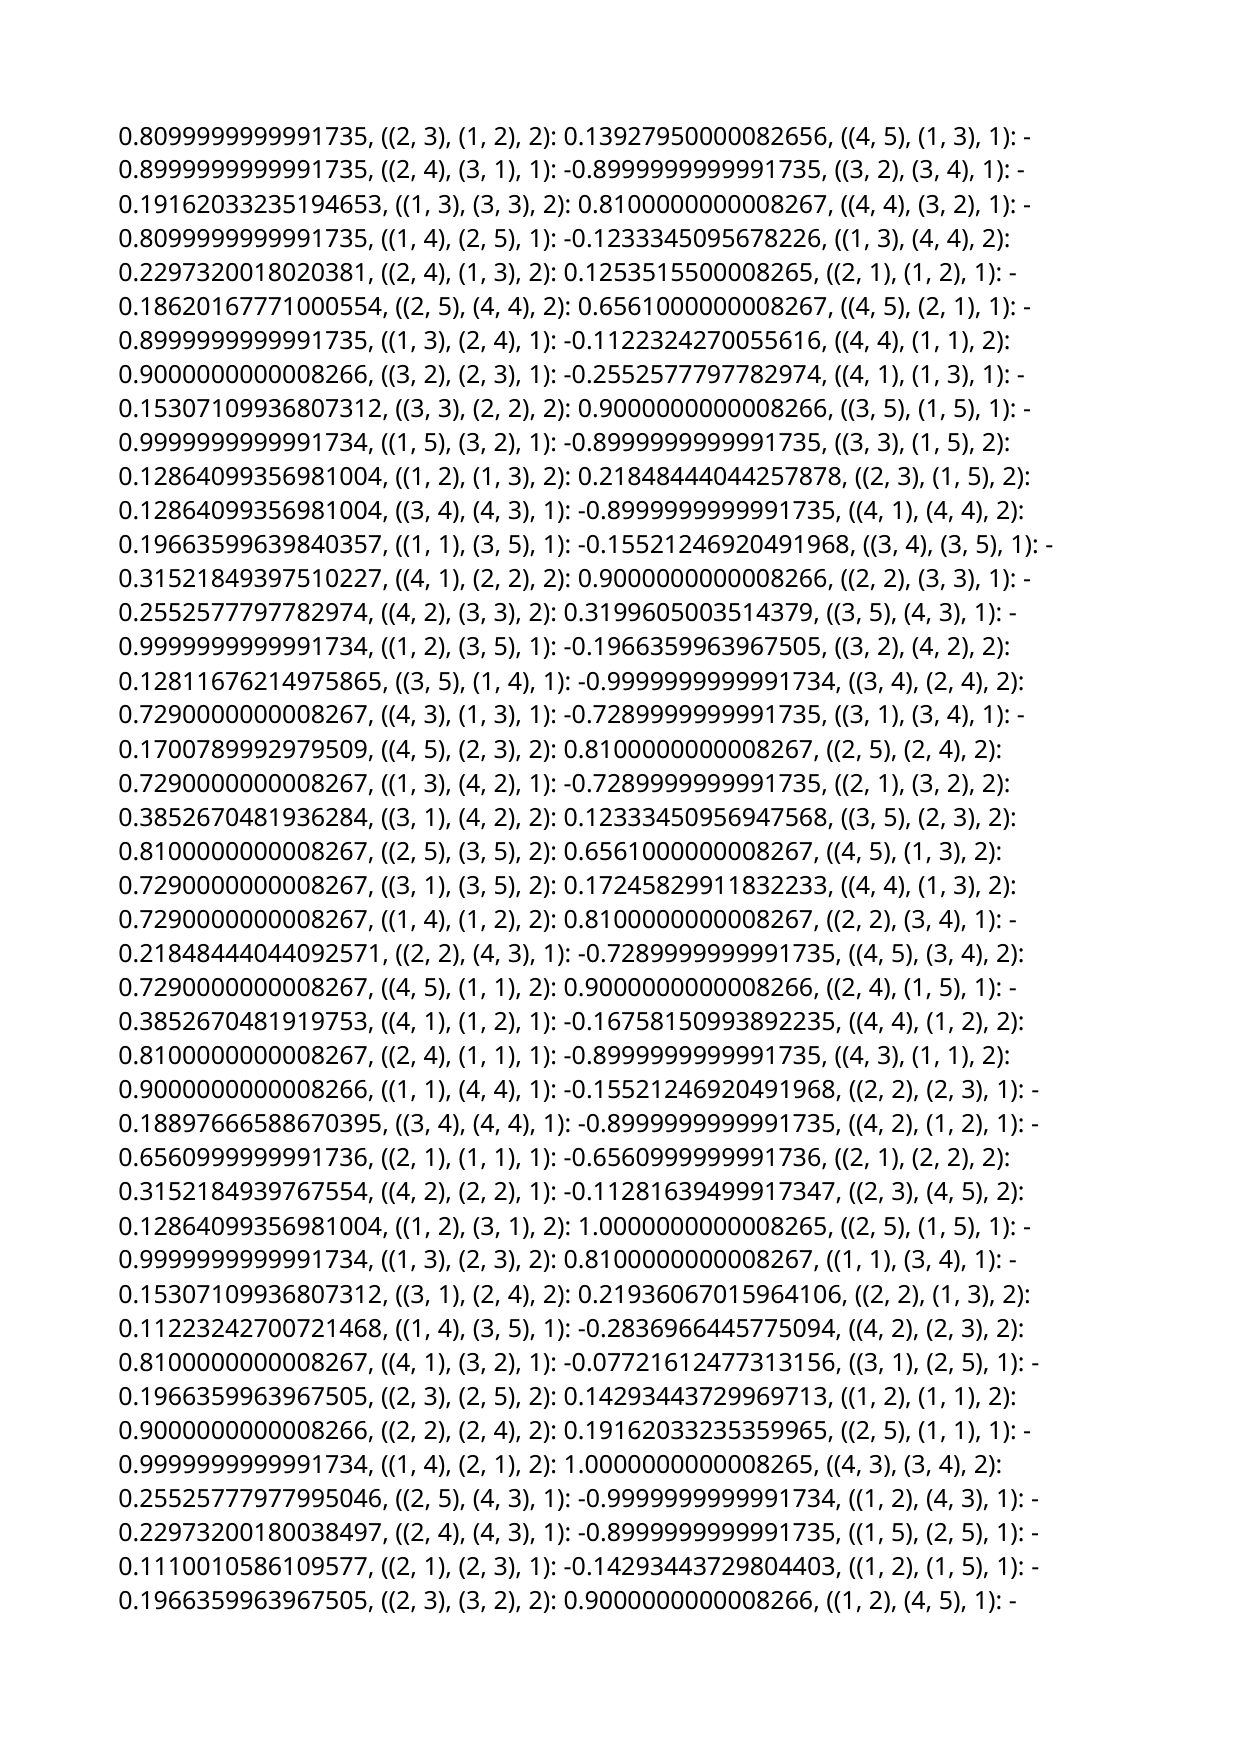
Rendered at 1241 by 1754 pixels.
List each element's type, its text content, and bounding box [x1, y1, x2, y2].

text -0.8099999999991735, ((2, 3), (1, 2), 2): 0.13927950000082656, ((4, 5), (1, 3), 1): -0.8999999999991735, ((2, 4), (3, 1), 1): -0.8999999999991735, ((3, 2), (3, 4), 1): -0.19162033235194653, ((1, 3), (3, 3), 2): 0.8100000000008267, ((4, 4), (3, 2), 1): -0.8099999999991735, ((1, 4), (2, 5), 1): -0.1233345095678226, ((1, 3), (4, 4), 2): 0.2297320018020381, ((2, 4), (1, 3), 2): 0.1253515500008265, ((2, 1), (1, 2), 1): -0.18620167771000554, ((2, 5), (4, 4), 2): 0.6561000000008267, ((4, 5), (2, 1), 1): -0.8999999999991735, ((1, 3), (2, 4), 1): -0.1122324270055616, ((4, 4), (1, 1), 2): 0.9000000000008266, ((3, 2), (2, 3), 1): -0.2552577797782974, ((4, 1), (1, 3), 1): -0.15307109936807312, ((3, 3), (2, 2), 2): 0.9000000000008266, ((3, 5), (1, 5), 1): -0.9999999999991734, ((1, 5), (3, 2), 1): -0.8999999999991735, ((3, 3), (1, 5), 2): 0.12864099356981004, ((1, 2), (1, 3), 2): 0.21848444044257878, ((2, 3), (1, 5), 2): 0.12864099356981004, ((3, 4), (4, 3), 1): -0.8999999999991735, ((4, 1), (4, 4), 2): 0.19663599639840357, ((1, 1), (3, 5), 1): -0.15521246920491968, ((3, 4), (3, 5), 1): -0.31521849397510227, ((4, 1), (2, 2), 2): 0.9000000000008266, ((2, 2), (3, 3), 1): -0.2552577797782974, ((4, 2), (3, 3), 2): 0.3199605003514379, ((3, 5), (4, 3), 1): -0.9999999999991734, ((1, 2), (3, 5), 1): -0.1966359963967505, ((3, 2), (4, 2), 2): 0.12811676214975865, ((3, 5), (1, 4), 1): -0.9999999999991734, ((3, 4), (2, 4), 2): 0.7290000000008267, ((4, 3), (1, 3), 1): -0.7289999999991735, ((3, 1), (3, 4), 1): -0.1700789992979509, ((4, 5), (2, 3), 2): 0.8100000000008267, ((2, 5), (2, 4), 2): 0.7290000000008267, ((1, 3), (4, 2), 1): -0.7289999999991735, ((2, 1), (3, 2), 2): 0.3852670481936284, ((3, 1), (4, 2), 2): 0.12333450956947568, ((3, 5), (2, 3), 2): 0.8100000000008267, ((2, 5), (3, 5), 2): 0.6561000000008267, ((4, 5), (1, 3), 2): 0.7290000000008267, ((3, 1), (3, 5), 2): 0.17245829911832233, ((4, 4), (1, 3), 2): 0.7290000000008267, ((1, 4), (1, 2), 2): 0.8100000000008267, ((2, 2), (3, 4), 1): -0.21848444044092571, ((2, 2), (4, 3), 1): -0.7289999999991735, ((4, 5), (3, 4), 2): 0.7290000000008267, ((4, 5), (1, 1), 2): 0.9000000000008266, ((2, 4), (1, 5), 1): -0.3852670481919753, ((4, 1), (1, 2), 1): -0.16758150993892235, ((4, 4), (1, 2), 2): 0.8100000000008267, ((2, 4), (1, 1), 1): -0.8999999999991735, ((4, 3), (1, 1), 2): 0.9000000000008266, ((1, 1), (4, 4), 1): -0.15521246920491968, ((2, 2), (2, 3), 1): -0.18897666588670395, ((3, 4), (4, 4), 1): -0.8999999999991735, ((4, 2), (1, 2), 1): -0.6560999999991736, ((2, 1), (1, 1), 1): -0.6560999999991736, ((2, 1), (2, 2), 2): 0.3152184939767554, ((4, 2), (2, 2), 1): -0.11281639499917347, ((2, 3), (4, 5), 2): 0.12864099356981004, ((1, 2), (3, 1), 2): 1.0000000000008265, ((2, 5), (1, 5), 1): -0.9999999999991734, ((1, 3), (2, 3), 2): 0.8100000000008267, ((1, 1), (3, 4), 1): -0.15307109936807312, ((3, 1), (2, 4), 2): 0.21936067015964106, ((2, 2), (1, 3), 2): 0.11223242700721468, ((1, 4), (3, 5), 1): -0.2836966445775094, ((4, 2), (2, 3), 2): 0.8100000000008267, ((4, 1), (3, 2), 1): -0.07721612477313156, ((3, 1), (2, 5), 1): -0.1966359963967505, ((2, 3), (2, 5), 2): 0.14293443729969713, ((1, 2), (1, 1), 2): 0.9000000000008266, ((2, 2), (2, 4), 2): 0.19162033235359965, ((2, 5), (1, 1), 1): -0.9999999999991734, ((1, 4), (2, 1), 2): 1.0000000000008265, ((4, 3), (3, 4), 2): 0.25525777977995046, ((2, 5), (4, 3), 1): -0.9999999999991734, ((1, 2), (4, 3), 1): -0.22973200180038497, ((2, 4), (4, 3), 1): -0.8999999999991735, ((1, 5), (2, 5), 1): -0.1110010586109577, ((2, 1), (2, 3), 1): -0.14293443729804403, ((1, 2), (1, 5), 1): -0.1966359963967505, ((2, 3), (3, 2), 2): 0.9000000000008266, ((1, 2), (4, 5), 1): [118, 118, 1122, 1617]
